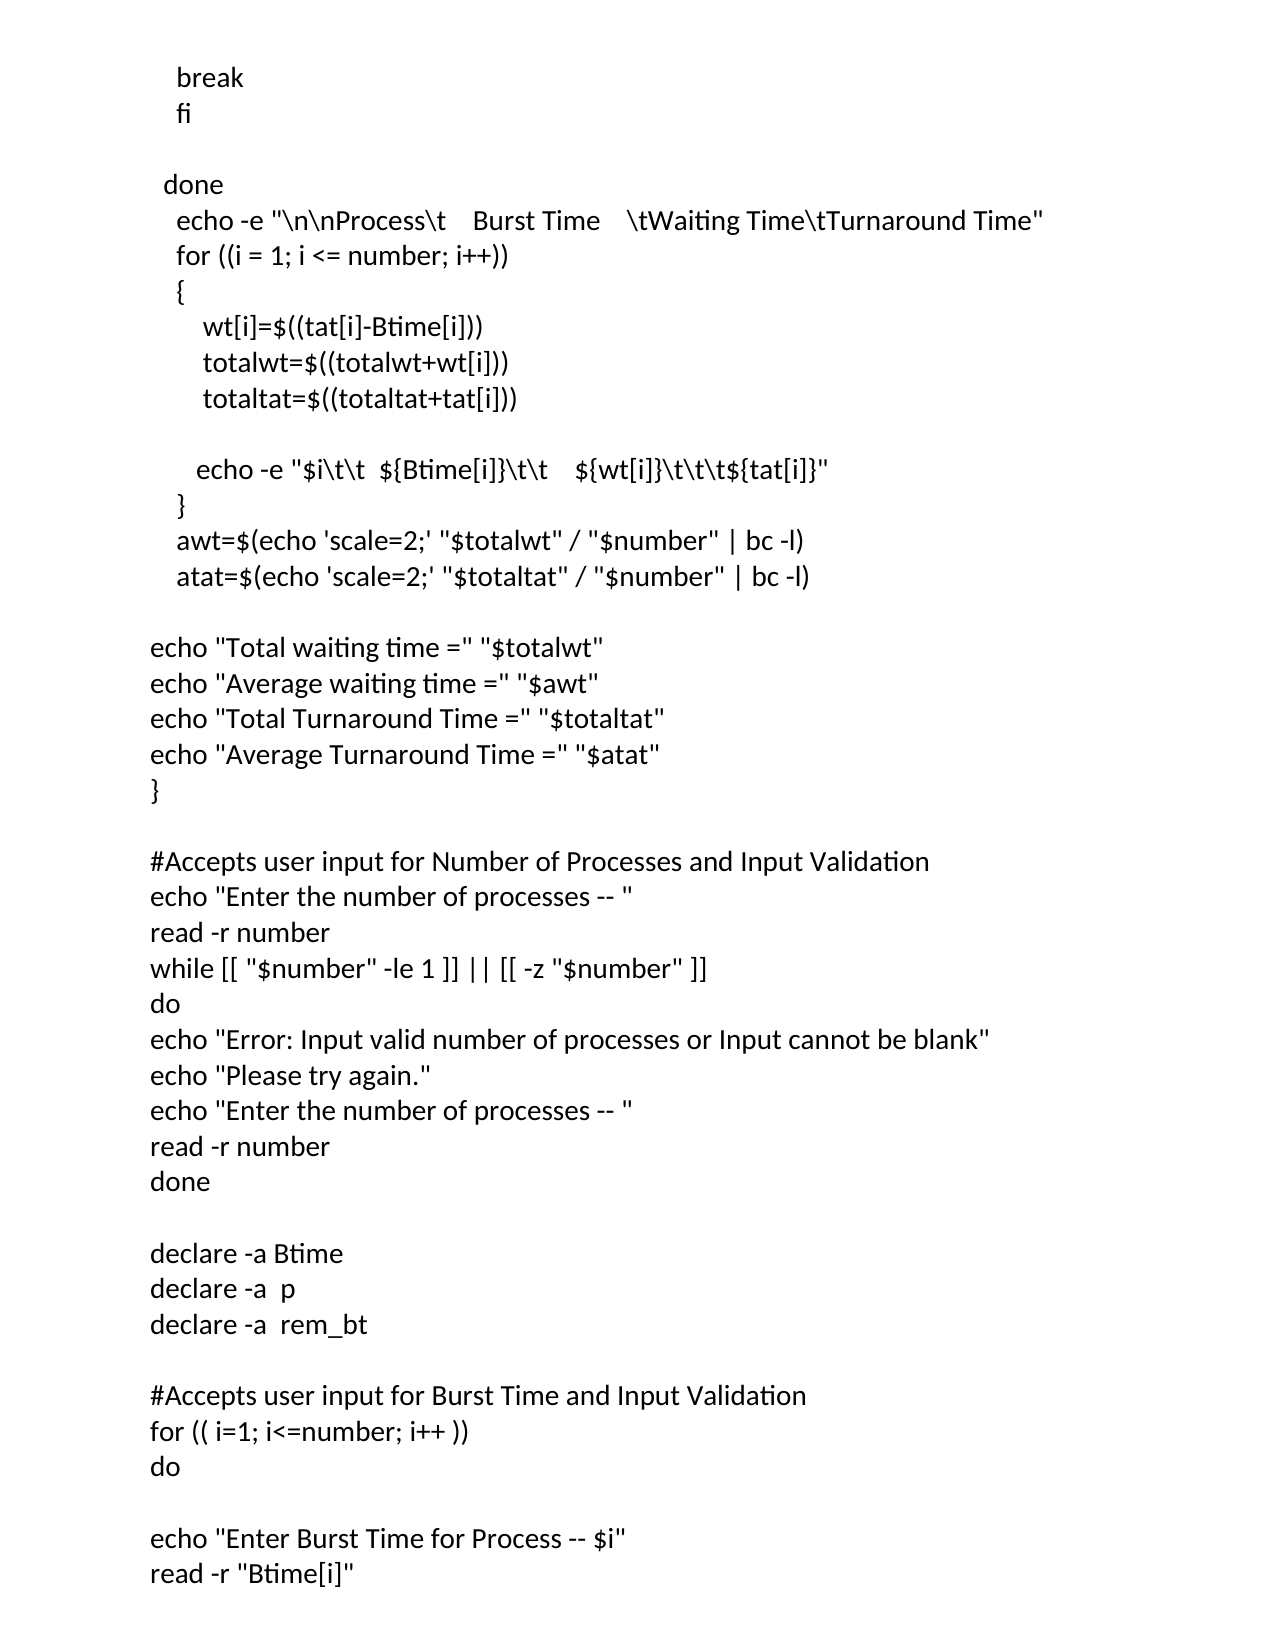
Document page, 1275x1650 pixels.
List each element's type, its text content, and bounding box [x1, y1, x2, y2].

text read -r "Btime[i]" [150, 1555, 1216, 1591]
text echo "Enter the number of processes -- " [150, 878, 1216, 914]
text for ((i = 1; i <= number; i++)) [150, 237, 1216, 273]
text } [150, 487, 1216, 522]
text while [[ "$number" -le 1 ]] || [[ -z "$number" ]] [150, 950, 1216, 985]
text echo -e "$i\t\t ${Btime[i]}\t\t ${wt[i]}\t\t\t${tat[i]}" [150, 451, 1216, 487]
text do [150, 1448, 1216, 1484]
text do [150, 985, 1216, 1021]
text atat=$(echo 'scale=2;' "$totaltat" / "$number" | bc -l) [150, 558, 1216, 593]
text } [150, 772, 1216, 807]
text echo "Enter Burst Time for Process -- $i" [150, 1520, 1216, 1555]
text totalwt=$((totalwt+wt[i])) [150, 344, 1216, 380]
text #Accepts user input for Number of Processes and Input Validation [150, 843, 1216, 878]
text awt=$(echo 'scale=2;' "$totalwt" / "$number" | bc -l) [150, 522, 1216, 558]
text echo "Total Turnaround Time =" "$totaltat" [150, 700, 1216, 736]
text #Accepts user input for Burst Time and Input Validation [150, 1377, 1216, 1413]
text break [150, 59, 1216, 95]
text echo "Please try again." [150, 1057, 1216, 1092]
text declare -a Btime [150, 1235, 1216, 1270]
text read -r number [150, 1128, 1216, 1163]
text wt[i]=$((tat[i]-Btime[i])) [150, 308, 1216, 344]
text done [150, 166, 1216, 202]
text echo -e "\n\nProcess\t Burst Time \tWaiting Time\tTurnaround Time" [150, 202, 1216, 237]
text echo "Total waiting time =" "$totalwt" [150, 629, 1216, 665]
text fi [150, 95, 1216, 130]
text { [150, 273, 1216, 308]
text echo "Average waiting time =" "$awt" [150, 665, 1216, 700]
text totaltat=$((totaltat+tat[i])) [150, 380, 1216, 415]
text echo "Enter the number of processes -- " [150, 1092, 1216, 1128]
text for (( i=1; i<=number; i++ )) [150, 1413, 1216, 1448]
text read -r number [150, 914, 1216, 950]
text declare -a rem_bt [150, 1306, 1216, 1342]
text echo "Average Turnaround Time =" "$atat" [150, 736, 1216, 772]
text done [150, 1163, 1216, 1199]
text echo "Error: Input valid number of processes or Input cannot be blank" [150, 1021, 1216, 1057]
text declare -a p [150, 1270, 1216, 1306]
